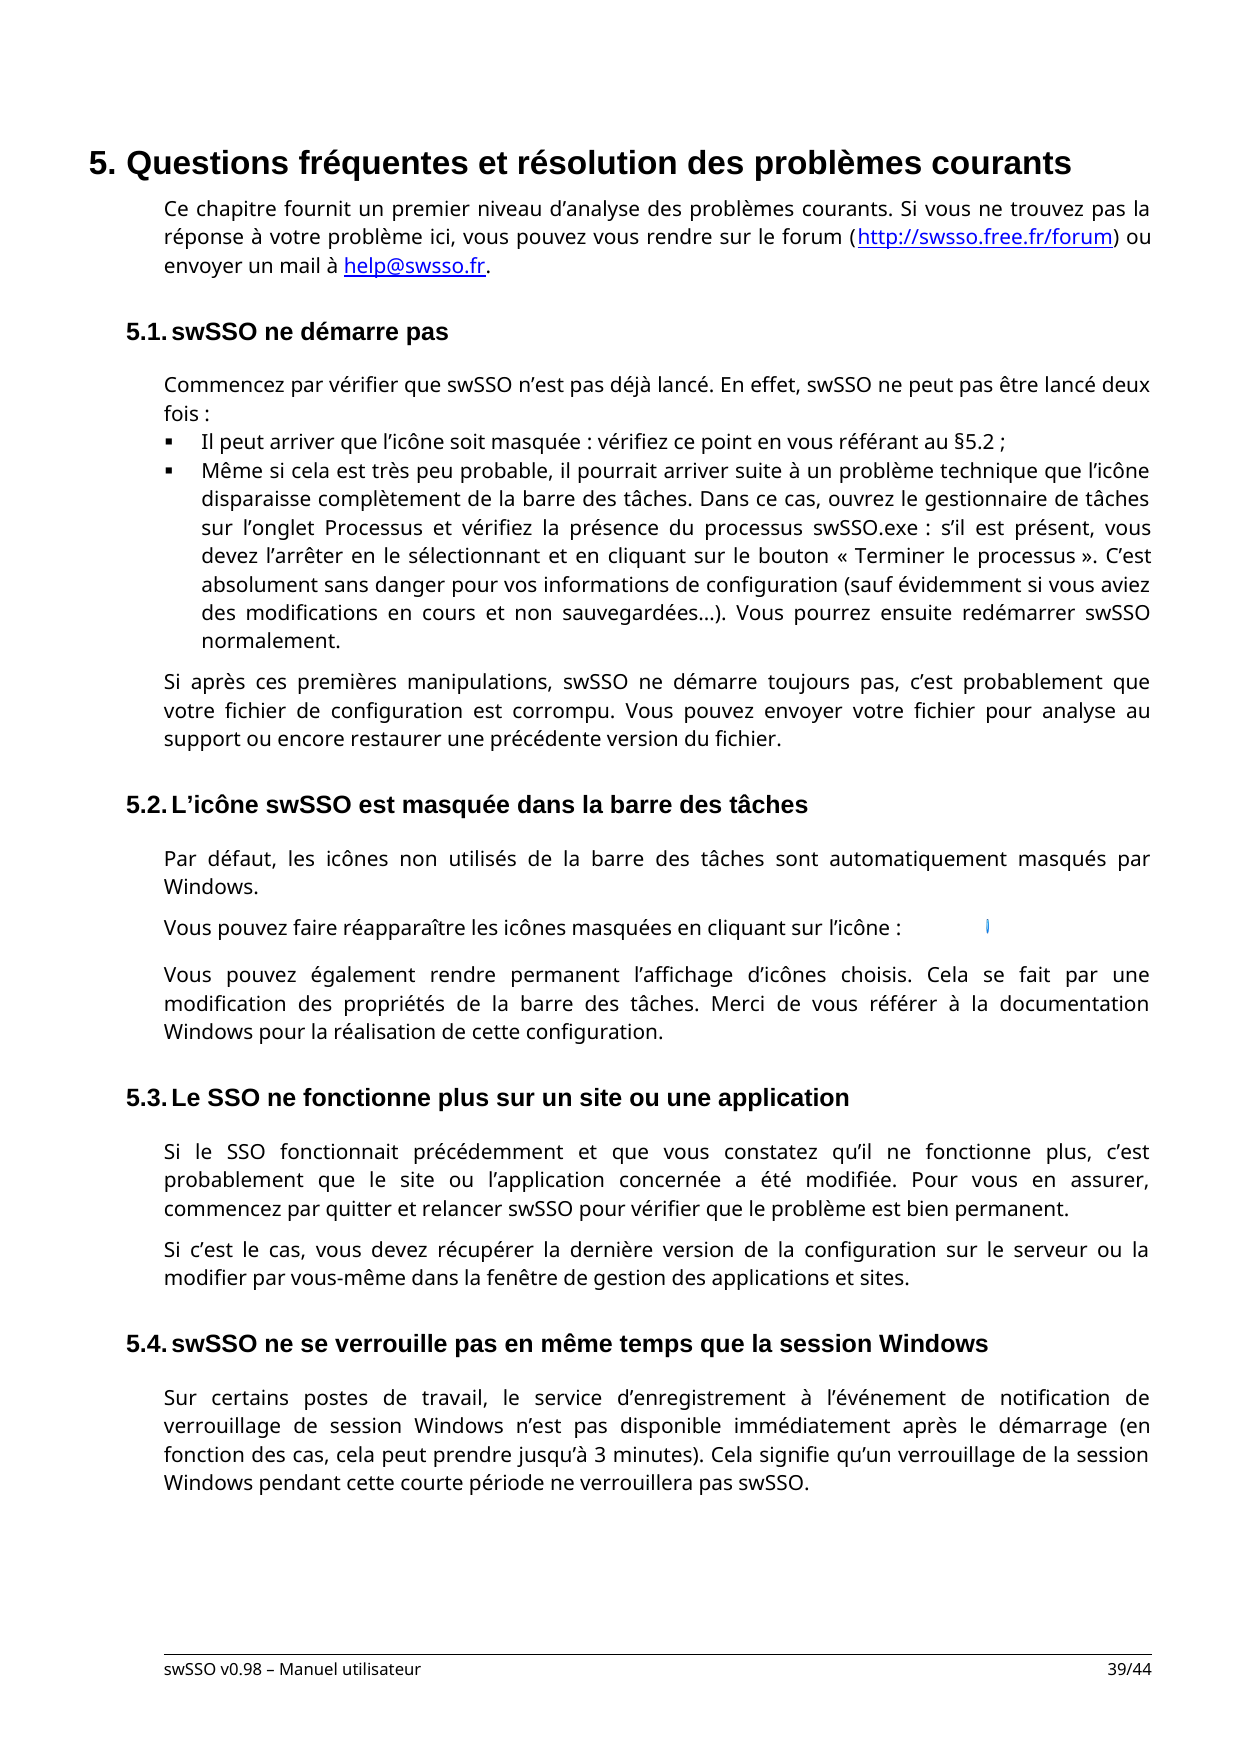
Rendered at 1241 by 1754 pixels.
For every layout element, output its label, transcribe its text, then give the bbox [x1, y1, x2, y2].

list Il peut arriver que l’icône soit masquée : vérifiez ce point en vous référant au §5.2 ; [164, 427, 1152, 456]
text Sur certains postes de travail, le service d’enregistrement à l’événement de notification de verrouillage de session Windows n’est pas disponible immédiatement après le démarrage (en fonction des cas, cela peut prendre jusqu’à 3 minutes). Cela signifie qu’un verrouillage de la session Windows pendant cette courte période ne verrouillera pas swSSO. [164, 1383, 1152, 1497]
text Commencez par vérifier que swSSO n’est pas déjà lancé. En effet, swSSO ne peut pas être lancé deux fois : [164, 371, 1152, 427]
text Par défaut, les icônes non utilisés de la barre des tâches sont automatiquement masqués par Windows. [164, 844, 1152, 901]
text Si c’est le cas, vous devez récupérer la dernière version de la configuration sur le serveur ou la modifier par vous-même dans la fenêtre de gestion des applications et sites. [164, 1235, 1152, 1292]
table_header Vous pouvez faire réapparaître les icônes masquées en cliquant sur l’icône : [145, 907, 970, 948]
subtitle L’icône swSSO est masquée dans la barre des tâches [126, 790, 1152, 819]
subtitle swSSO ne démarre pas [126, 317, 1152, 346]
text Si le SSO fonctionnait précédemment et que vous constatez qu’il ne fonctionne plus, c’est probablement que le site ou l’application concernée a été modifiée. Pour vous en assurer, commencez par quitter et relancer swSSO pour vérifier que le problème est bien permanent. [164, 1137, 1152, 1222]
subtitle swSSO ne se verrouille pas en même temps que la session Windows [126, 1329, 1152, 1358]
subtitle Questions fréquentes et résolution des problèmes courants [89, 143, 1152, 182]
list Même si cela est très peu probable, il pourrait arriver suite à un problème technique que l’icône disparaisse complètement de la barre des tâches. Dans ce cas, ouvrez le gestionnaire de tâches sur l’onglet Processus et vérifiez la présence du processus swSSO.exe : s’il est présent, vous devez l’arrêter en le sélectionnant et en cliquant sur le bouton « Terminer le processus ». C’est absolument sans danger pour vos informations de configuration (sauf évidemment si vous aviez des modifications en cours et non sauvegardées…). Vous pourrez ensuite redémarrer swSSO normalement. [164, 456, 1152, 655]
subtitle Le SSO ne fonctionne plus sur un site ou une application [126, 1083, 1152, 1112]
text Ce chapitre fournit un premier niveau d’analyse des problèmes courants. Si vous ne trouvez pas la réponse à votre problème ici, vous pouvez vous rendre sur le forum (http://swsso.free.fr/forum) ou envoyer un mail à help@swsso.fr. [164, 194, 1152, 279]
table_header [970, 907, 1155, 948]
text Vous pouvez également rendre permanent l’affichage d’icônes choisis. Cela se fait par une modification des propriétés de la barre des tâches. Merci de vous référer à la documentation Windows pour la réalisation de cette configuration. [164, 961, 1152, 1046]
text Si après ces premières manipulations, swSSO ne démarre toujours pas, c’est probablement que votre fichier de configuration est corrompu. Vous pouvez envoyer votre fichier pour analyse au support ou encore restaurer une précédente version du fichier. [164, 667, 1152, 753]
